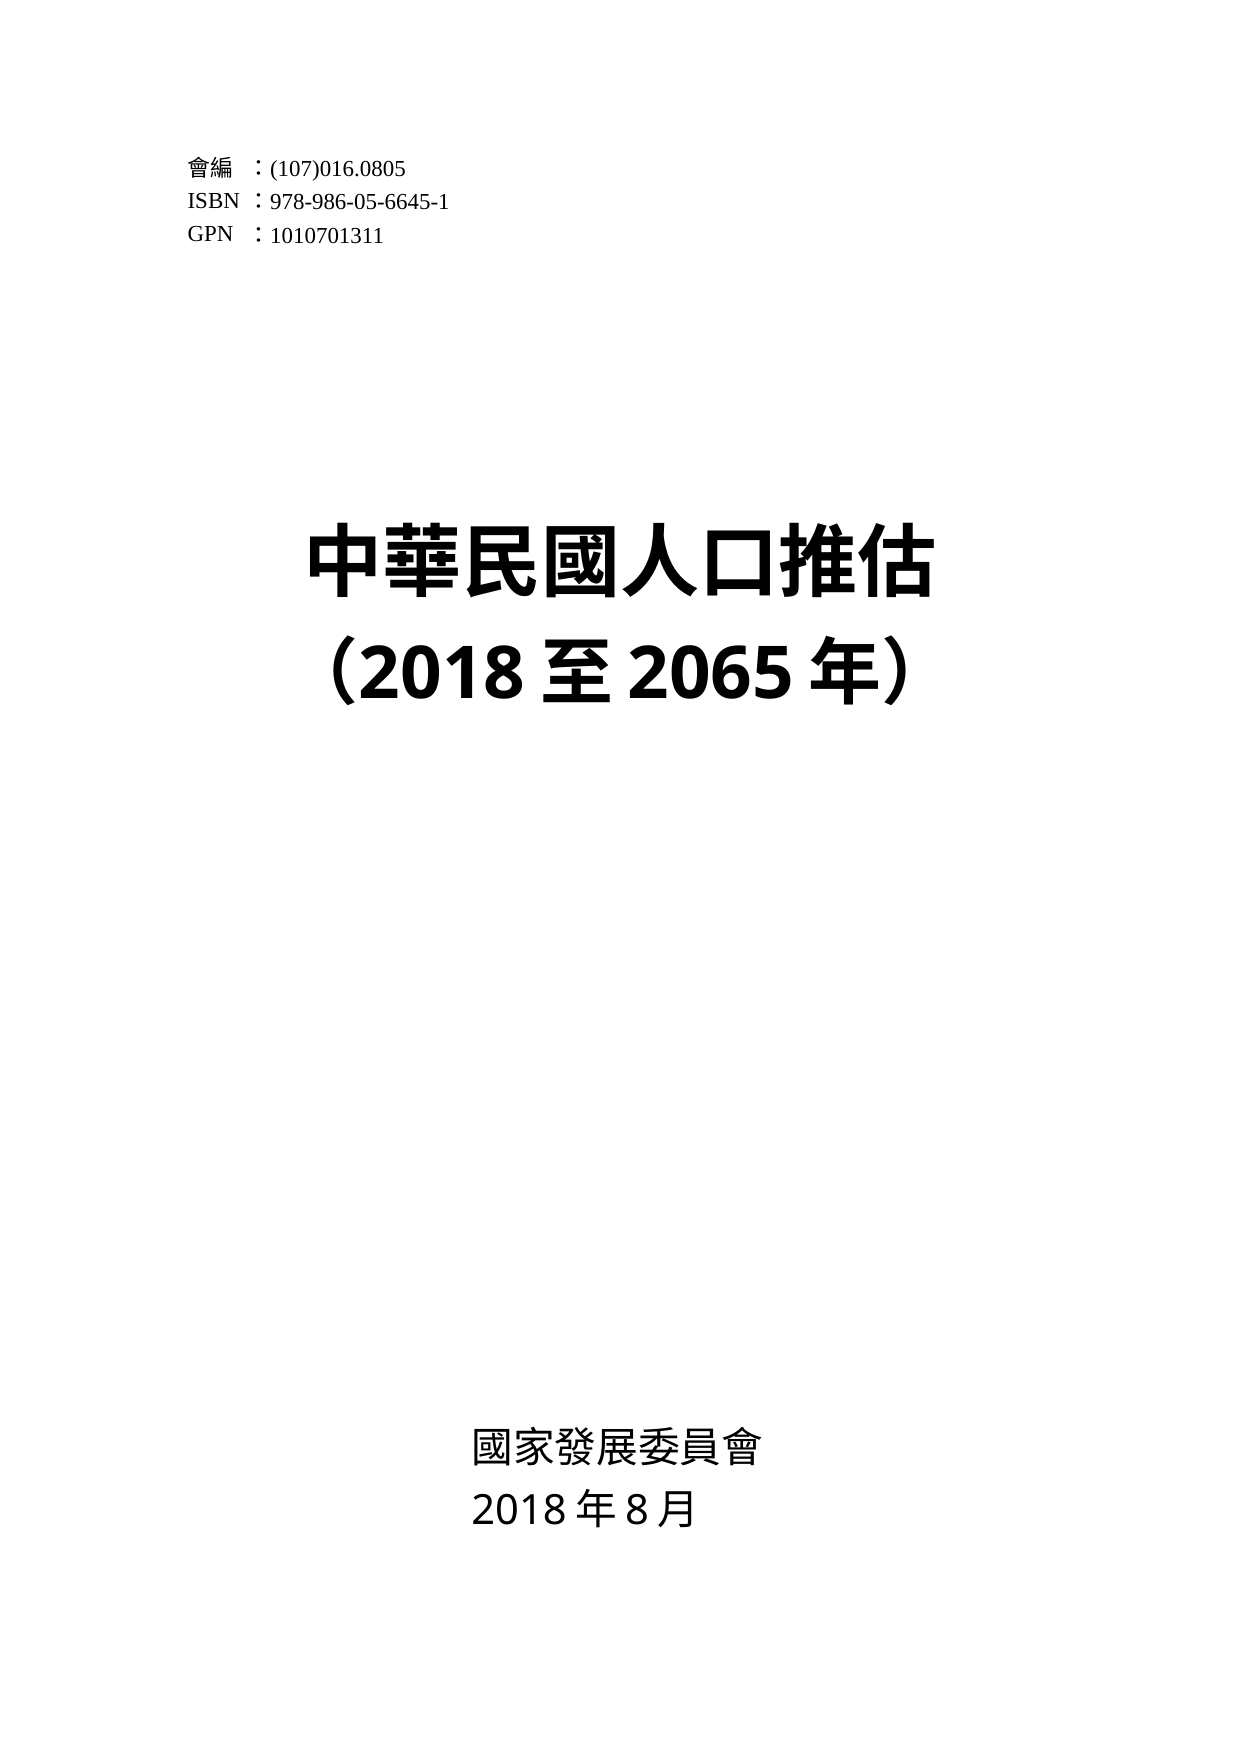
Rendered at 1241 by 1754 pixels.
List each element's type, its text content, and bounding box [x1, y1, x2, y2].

text 中華民國人口推估 [187, 499, 1053, 613]
table_cell ：1010701311 [247, 216, 494, 250]
table_cell GPN [188, 216, 247, 250]
table_cell ：978-986-05-6645-1 [247, 183, 494, 216]
table_header ：(107)016.0805 [247, 150, 494, 183]
table_cell ISBN [188, 183, 247, 216]
table_header 會編 [188, 150, 247, 183]
text 2018年8月 [471, 1485, 769, 1535]
text （2018至2065年） [187, 613, 1053, 719]
text 國家發展委員會 [471, 1422, 769, 1472]
